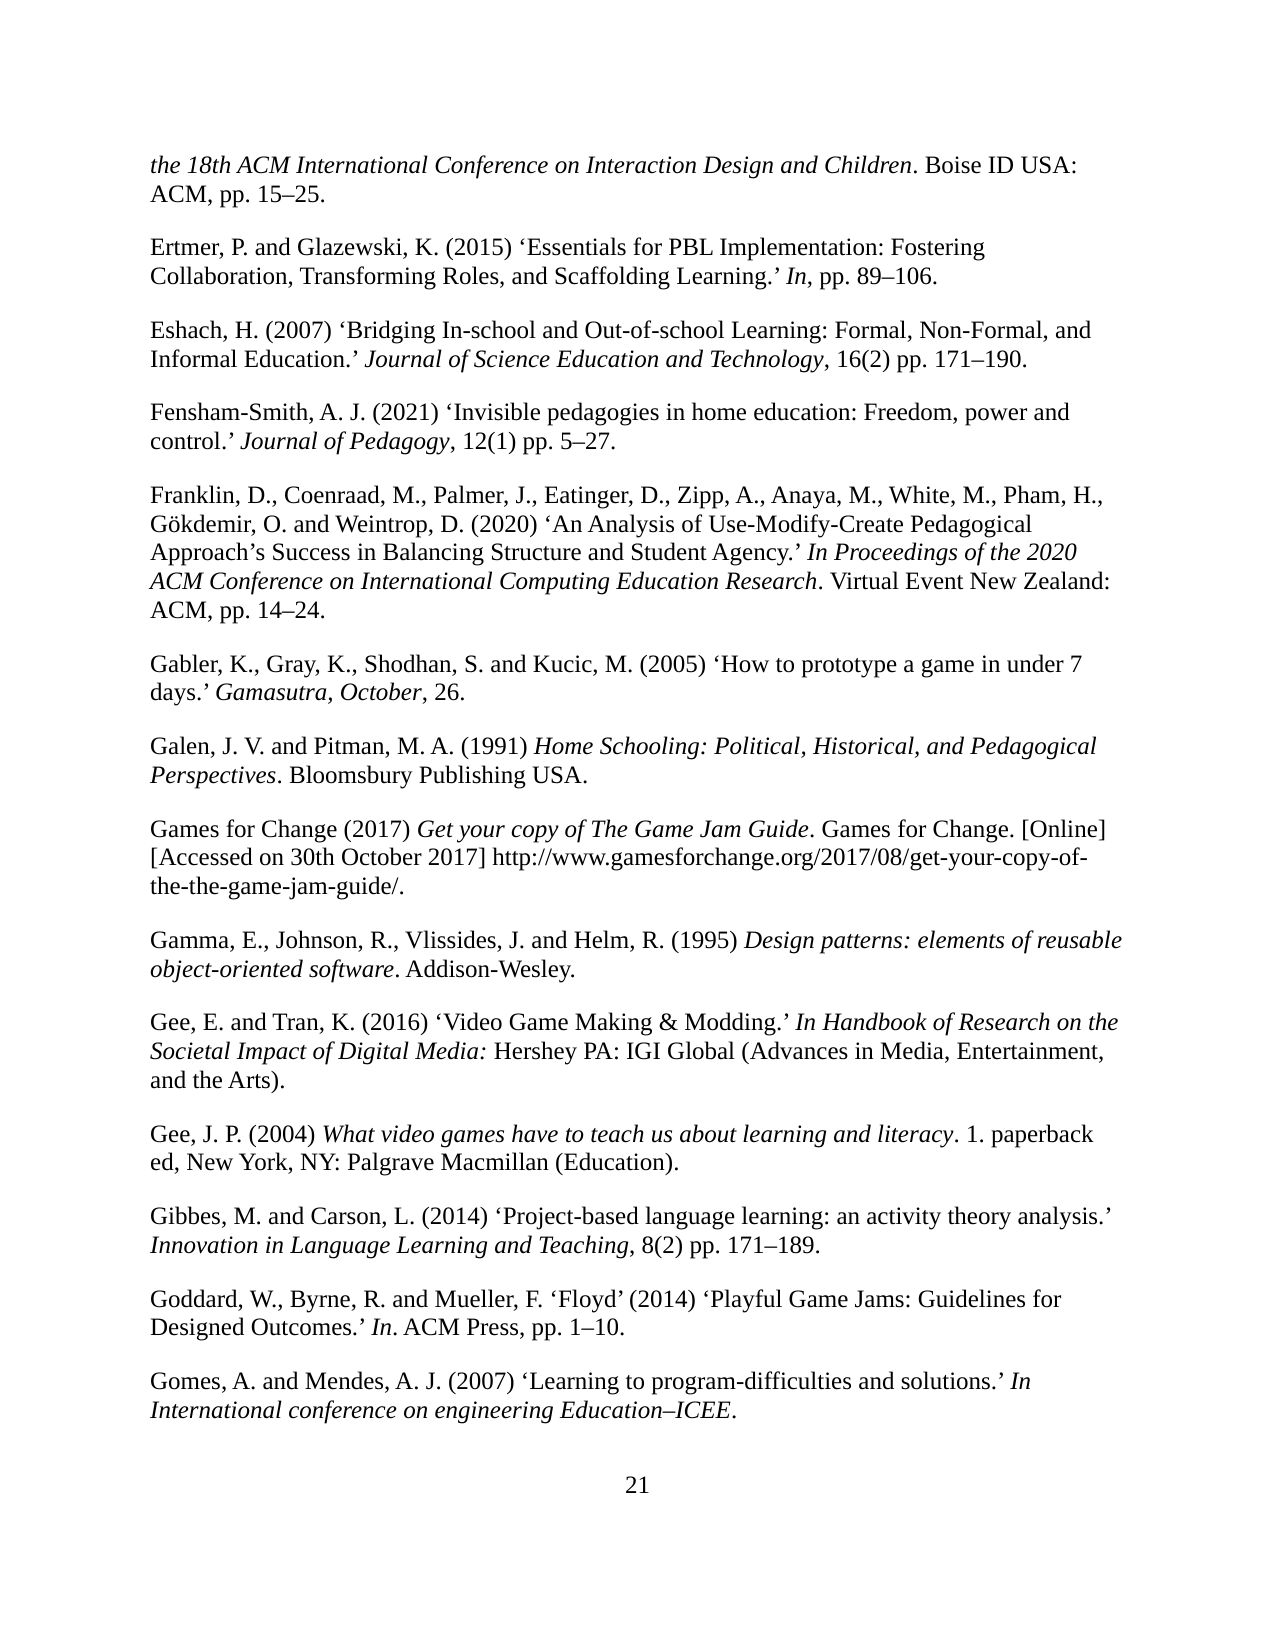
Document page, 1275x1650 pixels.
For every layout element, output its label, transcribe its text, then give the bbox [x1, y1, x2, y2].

text Gee, J. P. (2004) What video games have to teach us about learning and literacy. 1. paperback ed, New York, NY: Palgrave Macmillan (Education). [150, 1119, 1125, 1176]
text Gee, E. and Tran, K. (2016) ‘Video Game Making & Modding.’ In Handbook of Research on the Societal Impact of Digital Media: Hershey PA: IGI Global (Advances in Media, Entertainment, and the Arts). [150, 1007, 1125, 1094]
text Gamma, E., Johnson, R., Vlissides, J. and Helm, R. (1995) Design patterns: elements of reusable object-oriented software. Addison-Wesley. [150, 925, 1125, 982]
text Ertmer, P. and Glazewski, K. (2015) ‘Essentials for PBL Implementation: Fostering Collaboration, Transforming Roles, and Scaffolding Learning.’ In, pp. 89–106. [150, 232, 1125, 290]
text Gibbes, M. and Carson, L. (2014) ‘Project-based language learning: an activity theory analysis.’ Innovation in Language Learning and Teaching, 8(2) pp. 171–189. [150, 1201, 1125, 1259]
text Franklin, D., Coenraad, M., Palmer, J., Eatinger, D., Zipp, A., Anaya, M., White, M., Pham, H., Gökdemir, O. and Weintrop, D. (2020) ‘An Analysis of Use-Modify-Create Pedagogical Approach’s Success in Balancing Structure and Student Agency.’ In Proceedings of the 2020 ACM Conference on International Computing Education Research. Virtual Event New Zealand: ACM, pp. 14–24. [150, 480, 1125, 624]
text Gabler, K., Gray, K., Shodhan, S. and Kucic, M. (2005) ‘How to prototype a game in under 7 days.’ Gamasutra, October, 26. [150, 649, 1125, 706]
text Eshach, H. (2007) ‘Bridging In-school and Out-of-school Learning: Formal, Non-Formal, and Informal Education.’ Journal of Science Education and Technology, 16(2) pp. 171–190. [150, 315, 1125, 372]
text Fensham-Smith, A. J. (2021) ‘Invisible pedagogies in home education: Freedom, power and control.’ Journal of Pedagogy, 12(1) pp. 5–27. [150, 397, 1125, 455]
text Galen, J. V. and Pitman, M. A. (1991) Home Schooling: Political, Historical, and Pedagogical Perspectives. Bloomsbury Publishing USA. [150, 731, 1125, 789]
text the 18th ACM International Conference on Interaction Design and Children. Boise ID USA: ACM, pp. 15–25. [150, 150, 1125, 207]
text Games for Change (2017) Get your copy of The Game Jam Guide. Games for Change. [Online] [Accessed on 30th October 2017] http://www.gamesforchange.org/2017/08/get-your-copy-of-the-the-game-jam-guide/. [150, 814, 1125, 900]
text Goddard, W., Byrne, R. and Mueller, F. ‘Floyd’ (2014) ‘Playful Game Jams: Guidelines for Designed Outcomes.’ In. ACM Press, pp. 1–10. [150, 1284, 1125, 1341]
text Gomes, A. and Mendes, A. J. (2007) ‘Learning to program-difficulties and solutions.’ In International conference on engineering Education–ICEE. [150, 1366, 1125, 1424]
